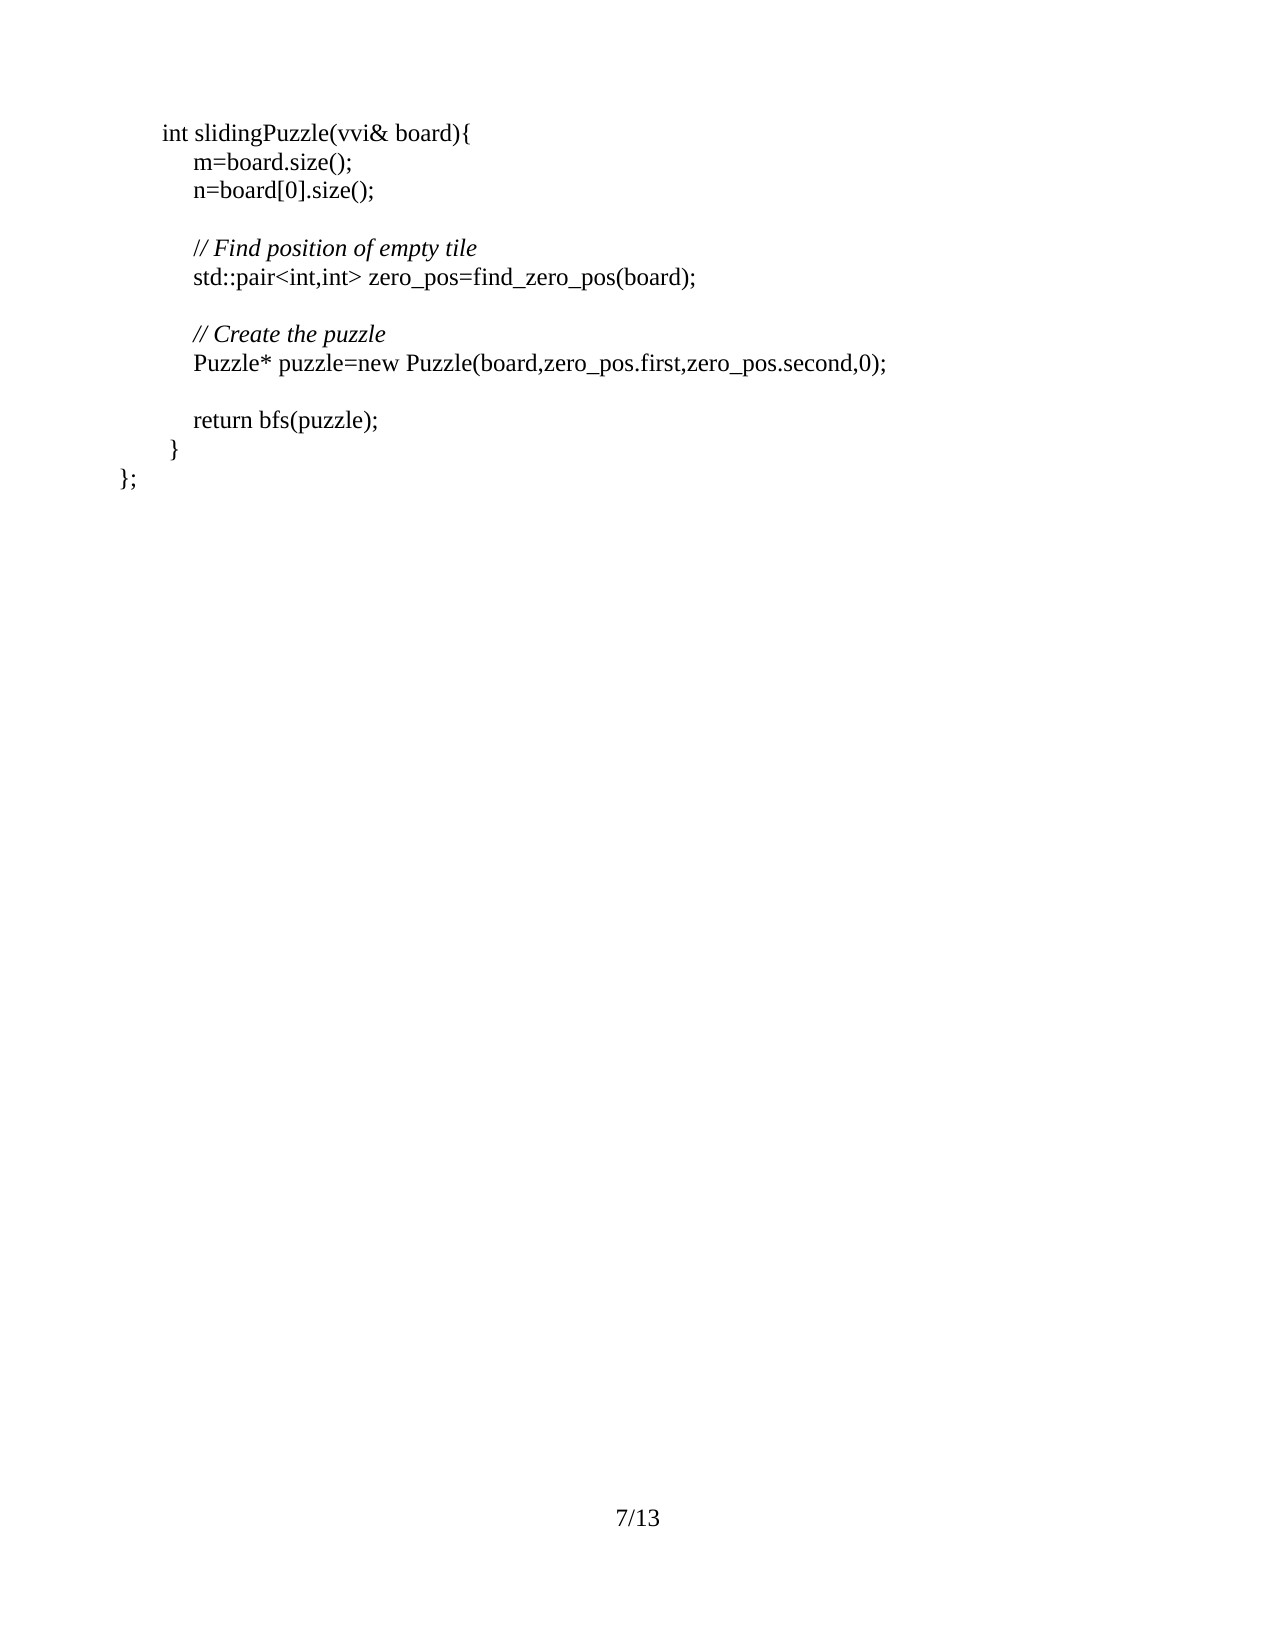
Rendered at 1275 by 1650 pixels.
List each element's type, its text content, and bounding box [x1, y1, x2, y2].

text // Find position of empty tile [118, 233, 1157, 262]
text // Create the puzzle [118, 319, 1157, 348]
text return bfs(puzzle); [118, 406, 1157, 434]
text m=board.size(); [118, 147, 1157, 176]
text } [118, 434, 1157, 463]
text int slidingPuzzle(vvi& board){ [118, 118, 1157, 147]
text n=board[0].size(); [118, 176, 1157, 204]
text Puzzle* puzzle=new Puzzle(board,zero_pos.first,zero_pos.second,0); [118, 348, 1157, 377]
text }; [118, 463, 1157, 492]
text std::pair<int,int> zero_pos=find_zero_pos(board); [118, 262, 1157, 291]
